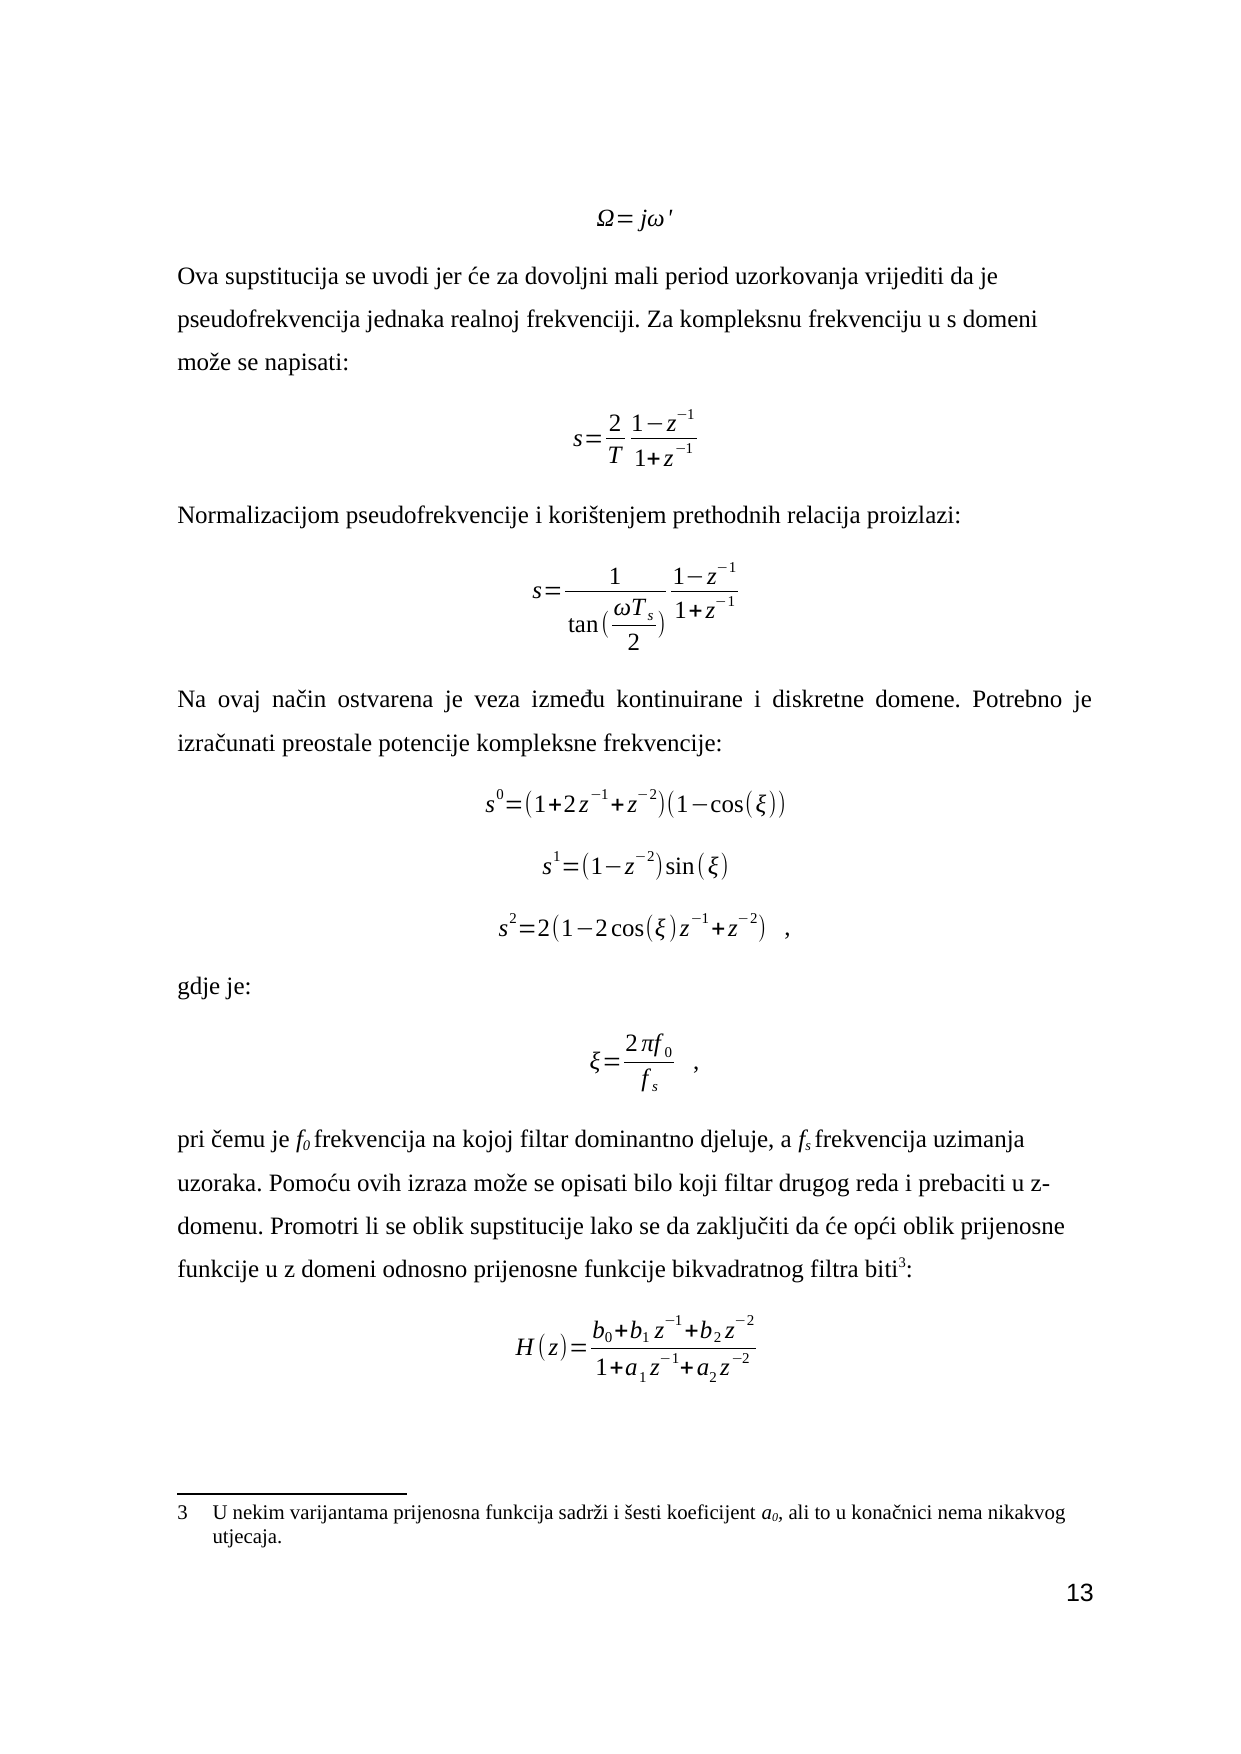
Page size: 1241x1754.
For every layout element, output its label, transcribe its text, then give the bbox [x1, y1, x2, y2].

text U nekim varijantama prijenosna funkcija sadrži i šesti koeficijent a0, ali to u konačnici nema nikakvog utjecaja. [177, 1500, 1093, 1548]
text Normalizacijom pseudofrekvencije i korištenjem prethodnih relacija proizlazi: [177, 500, 1093, 529]
text pri čemu je f0 frekvencija na kojoj filtar dominantno djeluje, a fs frekvencija uzimanja uzoraka. Pomoću ovih izraza može se opisati bilo koji filtar drugog reda i prebaciti u z-domenu. Promotri li se oblik supstitucije lako se da zaključiti da će opći oblik prijenosne funkcije u z domeni odnosno prijenosne funkcije bikvadratnog filtra biti: [177, 1124, 1093, 1283]
text gdje je: [177, 971, 1093, 1000]
text Na ovaj način ostvarena je veza između kontinuirane i diskretne domene. Potrebno je izračunati preostale potencije kompleksne frekvencije: [177, 684, 1093, 756]
text , [177, 1029, 1093, 1096]
text Ova supstitucija se uvodi jer će za dovoljni mali period uzorkovanja vrijediti da je pseudofrekvencija jednaka realnoj frekvenciji. Za kompleksnu frekvenciju u s domeni može se napisati: [177, 261, 1093, 376]
text , [177, 909, 1093, 942]
